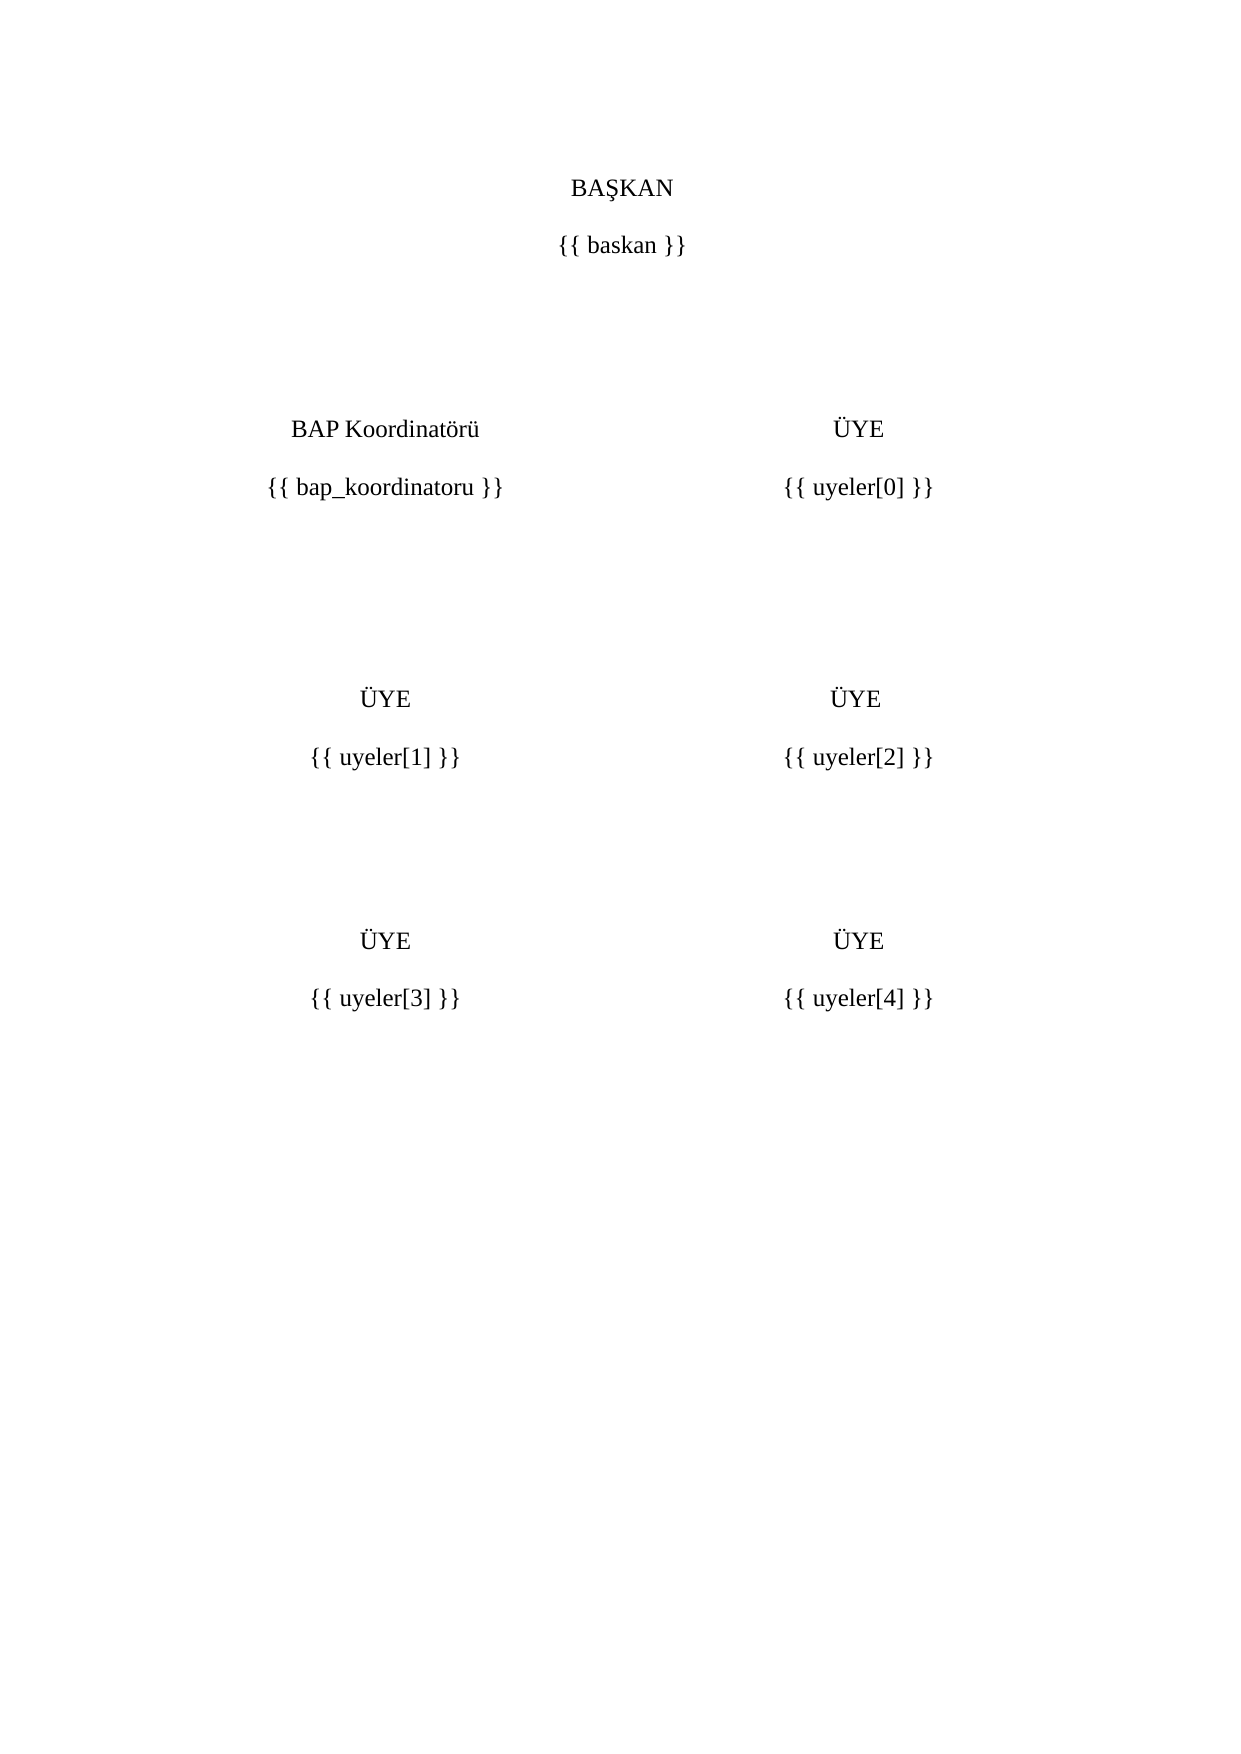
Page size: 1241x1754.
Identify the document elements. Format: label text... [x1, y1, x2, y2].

table_cell BAP Koordinatörü {{ bap_koordinatoru }} [149, 323, 622, 593]
table_cell ÜYE {{ uyeler[1] }} [149, 593, 622, 834]
table_cell ÜYE {{ uyeler[0] }} [622, 323, 1095, 593]
table_cell ÜYE {{ uyeler[3] }} [149, 834, 622, 1076]
table_cell ÜYE {{ uyeler[2] }} [622, 593, 1095, 834]
table_cell ÜYE {{ uyeler[4] }} [622, 834, 1095, 1076]
table_header BAŞKAN {{ baskan }} [149, 167, 1095, 322]
